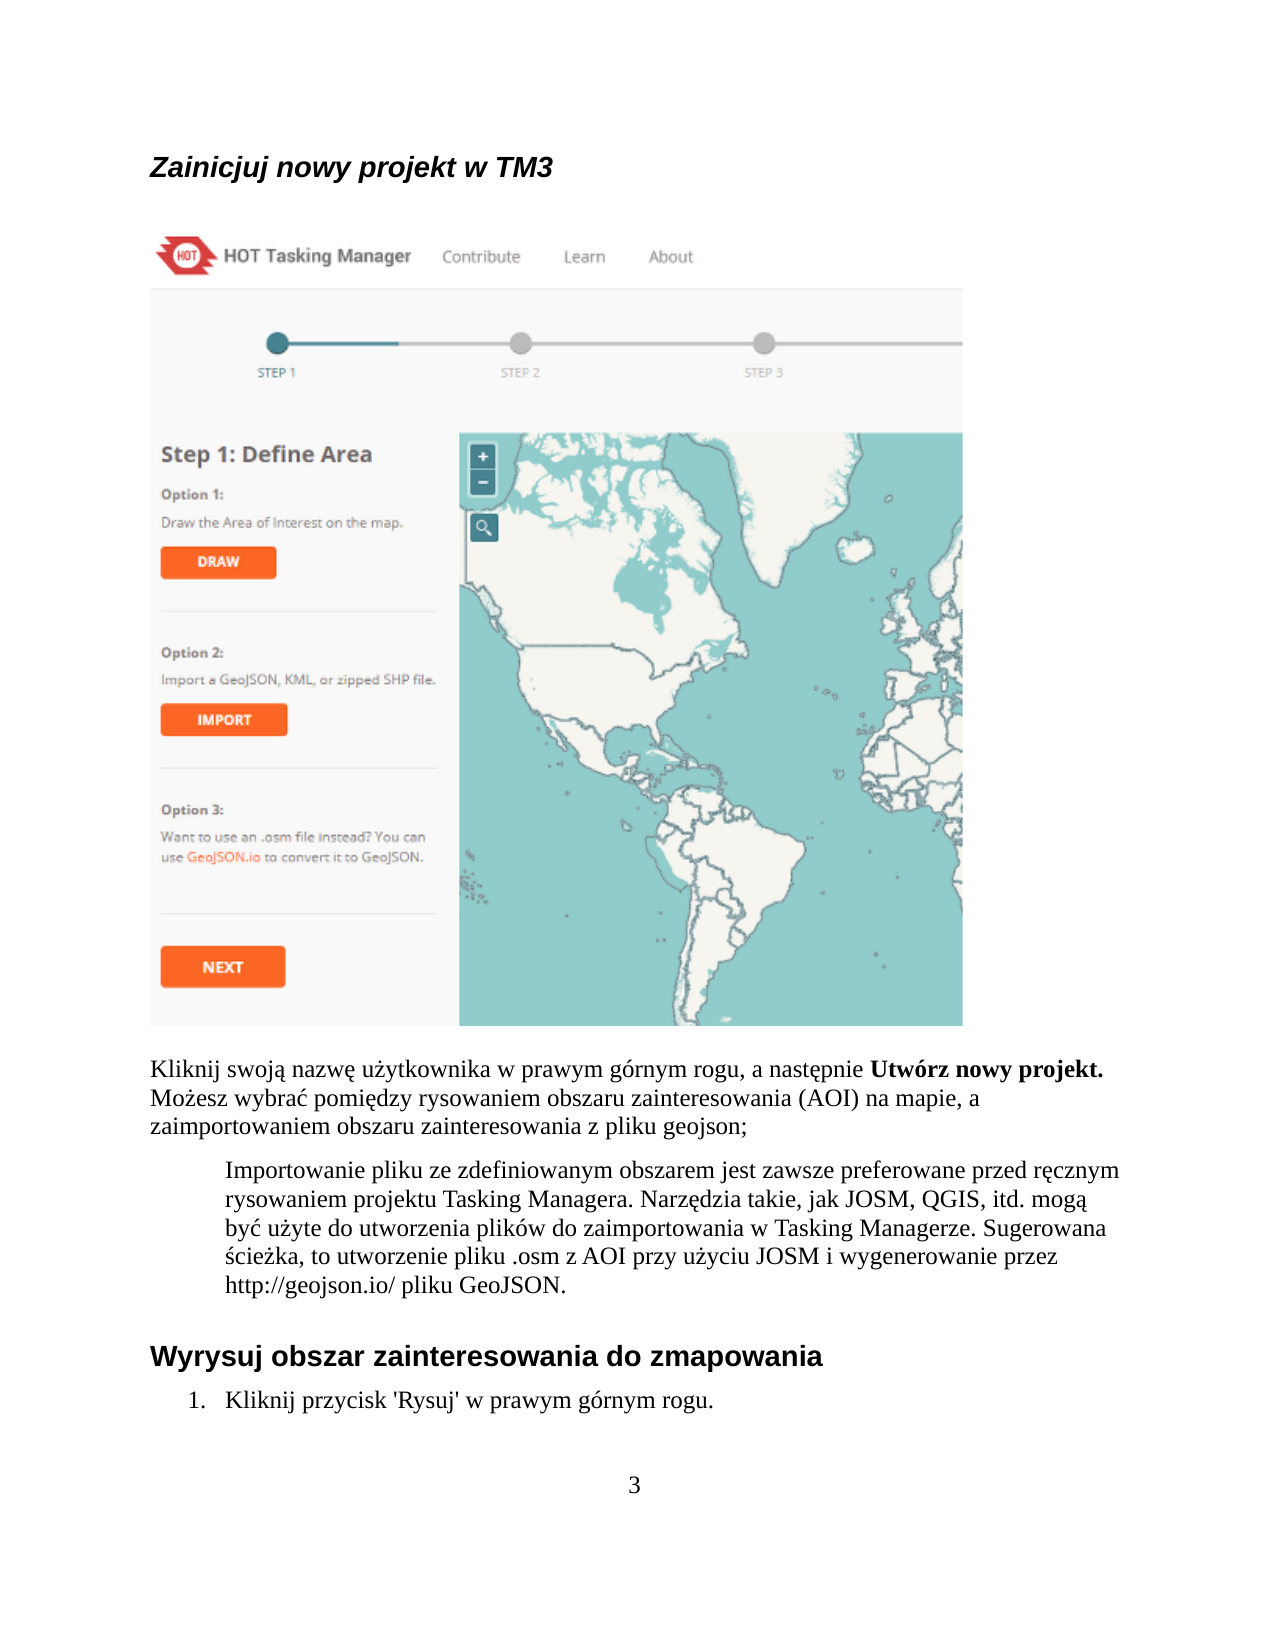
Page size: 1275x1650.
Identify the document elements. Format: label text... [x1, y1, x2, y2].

subtitle Zainicjuj nowy projekt w TM3 [150, 150, 1125, 217]
text Kliknij swoją nazwę użytkownika w prawym górnym rogu, a następnie Utwórz nowy projekt. Możesz wybrać pomiędzy rysowaniem obszaru zainteresowania (AOI) na mapie, a zaimportowaniem obszaru zainteresowania z pliku geojson; [150, 1054, 1125, 1140]
text Importowanie pliku ze zdefiniowanym obszarem jest zawsze preferowane przed ręcznym rysowaniem projektu Tasking Managera. Narzędzia takie, jak JOSM, QGIS, itd. mogą być użyte do utworzenia plików do zaimportowania w Tasking Managerze. Sugerowana ścieżka, to utworzenie pliku .osm z AOI przy użyciu JOSM i wygenerowanie przez http://geojson.io/ pliku GeoJSON. [225, 1155, 1125, 1299]
subtitle Wyrysuj obszar zainteresowania do zmapowania [150, 1339, 1125, 1372]
list Kliknij przycisk 'Rysuj' w prawym górnym rogu. [187, 1385, 1125, 1414]
picture [150, 229, 963, 1026]
